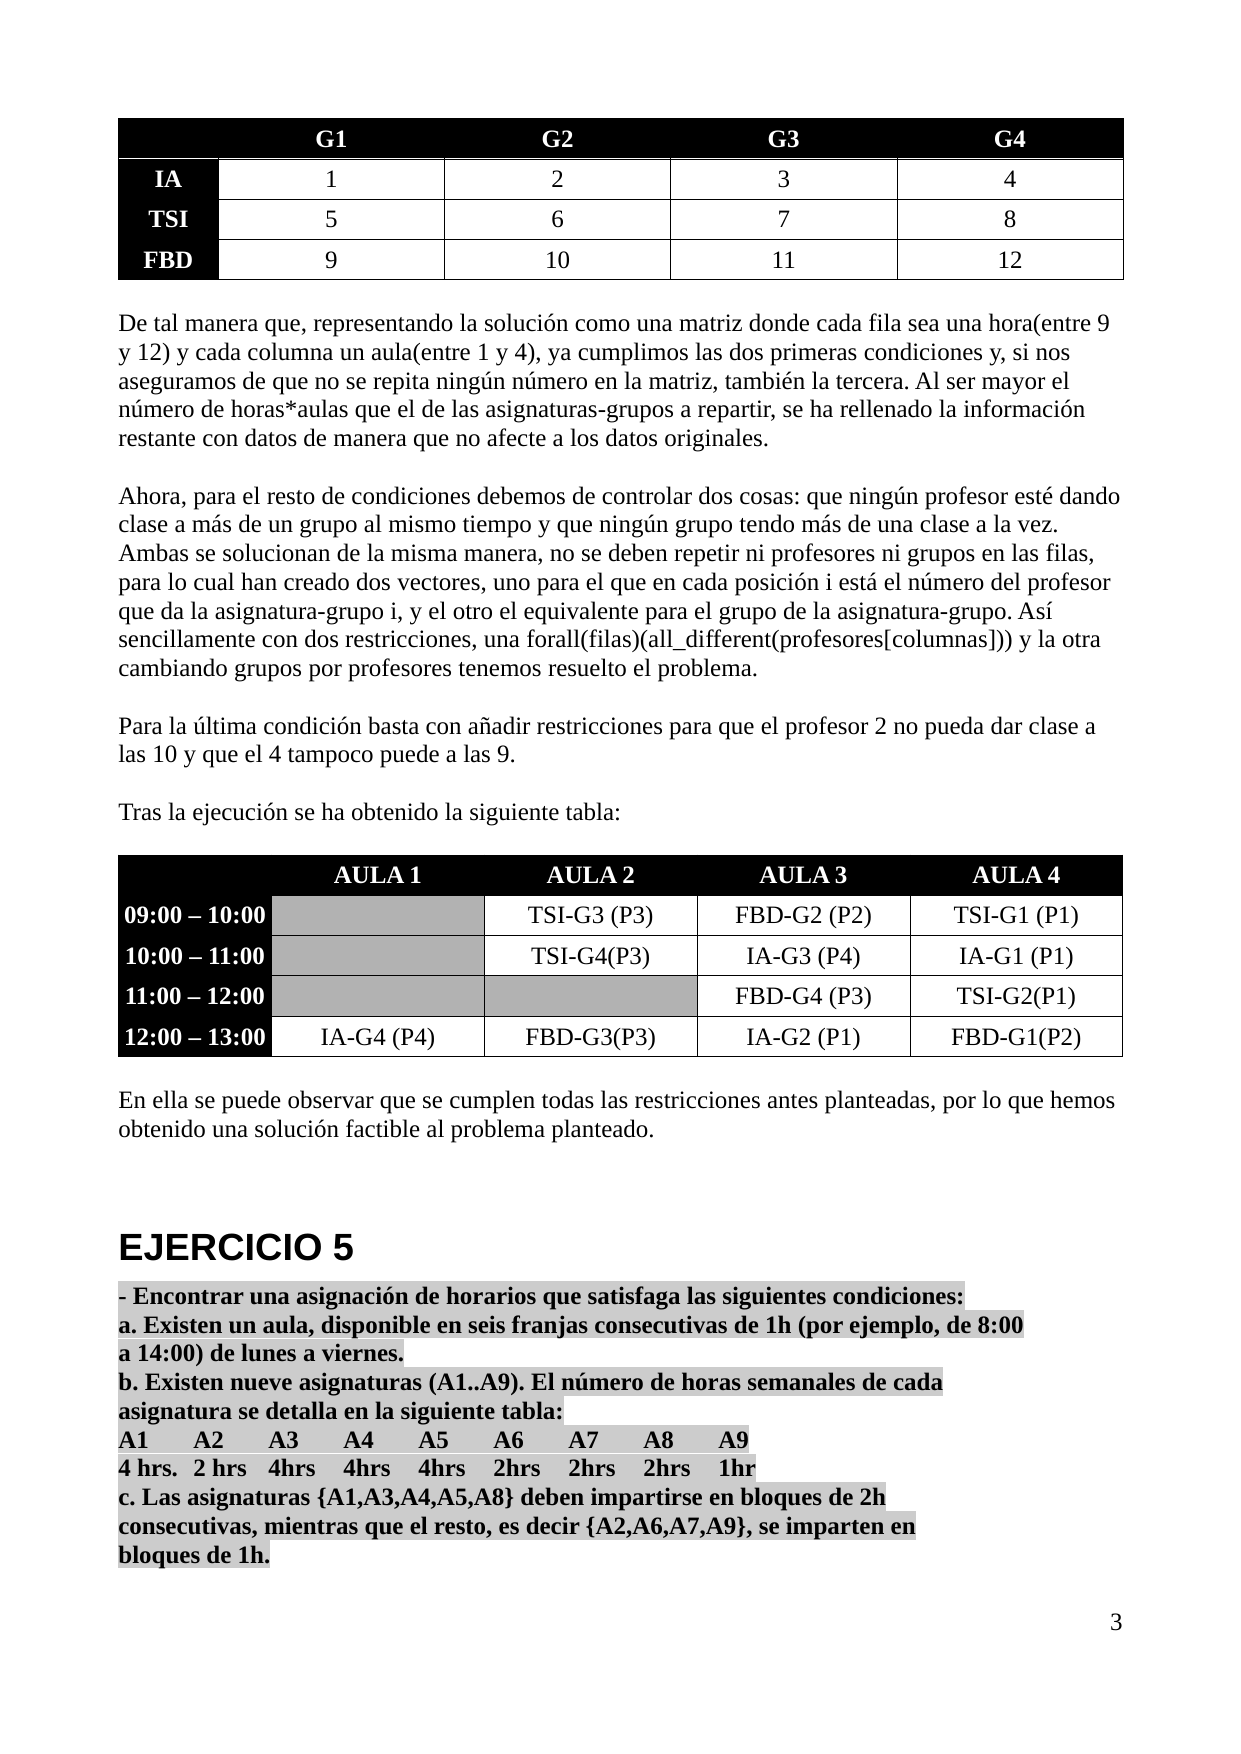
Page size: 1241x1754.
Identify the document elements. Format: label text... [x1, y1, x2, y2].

table_cell FBD-G2 (P2) [698, 896, 910, 935]
table_cell 5 [219, 200, 444, 239]
table_cell 6 [445, 200, 670, 239]
table_cell FBD-G4 (P3) [698, 976, 910, 1016]
table_cell IA [119, 160, 218, 199]
table_cell FBD-G1(P2) [911, 1017, 1122, 1056]
table_cell IA-G1 (P1) [911, 936, 1122, 975]
table_header AULA 4 [911, 856, 1122, 895]
table_cell TSI-G1 (P1) [911, 896, 1122, 935]
table_header [119, 856, 271, 895]
table_header [119, 119, 218, 158]
text a. Existen un aula, disponible en seis franjas consecutivas de 1h (por ejemplo, de 8:00 [118, 1310, 1122, 1338]
table_header G3 [671, 119, 897, 158]
text b. Existen nueve asignaturas (A1..A9). El número de horas semanales de cada [118, 1367, 1122, 1396]
table_cell TSI-G2(P1) [911, 976, 1122, 1016]
table_cell 9 [219, 240, 444, 279]
text Tras la ejecución se ha obtenido la siguiente tabla: [118, 797, 1122, 826]
table_cell [485, 976, 697, 1016]
table_cell IA-G2 (P1) [698, 1017, 910, 1056]
table_cell 8 [898, 200, 1123, 239]
table_cell TSI-G3 (P3) [485, 896, 697, 935]
text En ella se puede observar que se cumplen todas las restricciones antes planteadas, por lo que hemos obtenido una solución factible al problema planteado. [118, 1085, 1122, 1142]
table_header AULA 2 [485, 856, 697, 895]
table_cell FBD-G3(P3) [485, 1017, 697, 1056]
text A1 A2 A3 A4 A5 A6 A7 A8 A9 [118, 1425, 1122, 1453]
table_cell 12:00 – 13:00 [119, 1017, 271, 1056]
table_cell 10 [445, 240, 670, 279]
table_header G2 [445, 119, 670, 158]
text - Encontrar una asignación de horarios que satisfaga las siguientes condiciones: [118, 1281, 1122, 1310]
table_cell 11 [671, 240, 897, 279]
table_cell TSI-G4(P3) [485, 936, 697, 975]
text Ahora, para el resto de condiciones debemos de controlar dos cosas: que ningún profesor esté dando clase a más de un grupo al mismo tiempo y que ningún grupo tendo más de una clase a la vez. Ambas se solucionan de la misma manera, no se deben repetir ni profesores ni grupos en las filas, para lo cual han creado dos vectores, uno para el que en cada posición i está el número del profesor que da la asignatura-grupo i, y el otro el equivalente para el grupo de la asignatura-grupo. Así sencillamente con dos restricciones, una forall(filas)(all_different(profesores[columnas])) y la otra cambiando grupos por profesores tenemos resuelto el problema. [118, 481, 1122, 682]
table_cell IA-G4 (P4) [272, 1017, 484, 1056]
text asignatura se detalla en la siguiente tabla: [118, 1396, 1122, 1425]
text Para la última condición basta con añadir restricciones para que el profesor 2 no pueda dar clase a las 10 y que el 4 tampoco puede a las 9. [118, 711, 1122, 768]
table_cell 3 [671, 160, 897, 199]
table_header AULA 1 [272, 856, 484, 895]
text bloques de 1h. [118, 1540, 1122, 1568]
subtitle EJERCICIO 5 [118, 1225, 1122, 1268]
table_header G1 [219, 119, 444, 158]
text De tal manera que, representando la solución como una matriz donde cada fila sea una hora(entre 9 y 12) y cada columna un aula(entre 1 y 4), ya cumplimos las dos primeras condiciones y, si nos aseguramos de que no se repita ningún número en la matriz, también la tercera. Al ser mayor el número de horas*aulas que el de las asignaturas-grupos a repartir, se ha rellenado la información restante con datos de manera que no afecte a los datos originales. [118, 308, 1122, 452]
table_header G4 [898, 119, 1123, 158]
text c. Las asignaturas {A1,A3,A4,A5,A8} deben impartirse en bloques de 2h [118, 1482, 1122, 1511]
text a 14:00) de lunes a viernes. [118, 1338, 1122, 1367]
table_cell 11:00 – 12:00 [119, 976, 271, 1016]
table_cell [272, 896, 484, 935]
table_cell [272, 936, 484, 975]
table_cell FBD [119, 240, 218, 279]
text consecutivas, mientras que el resto, es decir {A2,A6,A7,A9}, se imparten en [118, 1511, 1122, 1540]
table_cell 7 [671, 200, 897, 239]
table_cell 4 [898, 160, 1123, 199]
table_cell IA-G3 (P4) [698, 936, 910, 975]
table_cell 09:00 – 10:00 [119, 896, 271, 935]
table_header AULA 3 [698, 856, 910, 895]
table_cell [272, 976, 484, 1016]
text 4 hrs. 2 hrs 4hrs 4hrs 4hrs 2hrs 2hrs 2hrs 1hr [118, 1453, 1122, 1482]
table_cell 1 [219, 160, 444, 199]
table_cell TSI [119, 200, 218, 239]
table_cell 2 [445, 160, 670, 199]
table_cell 12 [898, 240, 1123, 279]
table_cell 10:00 – 11:00 [119, 936, 271, 975]
